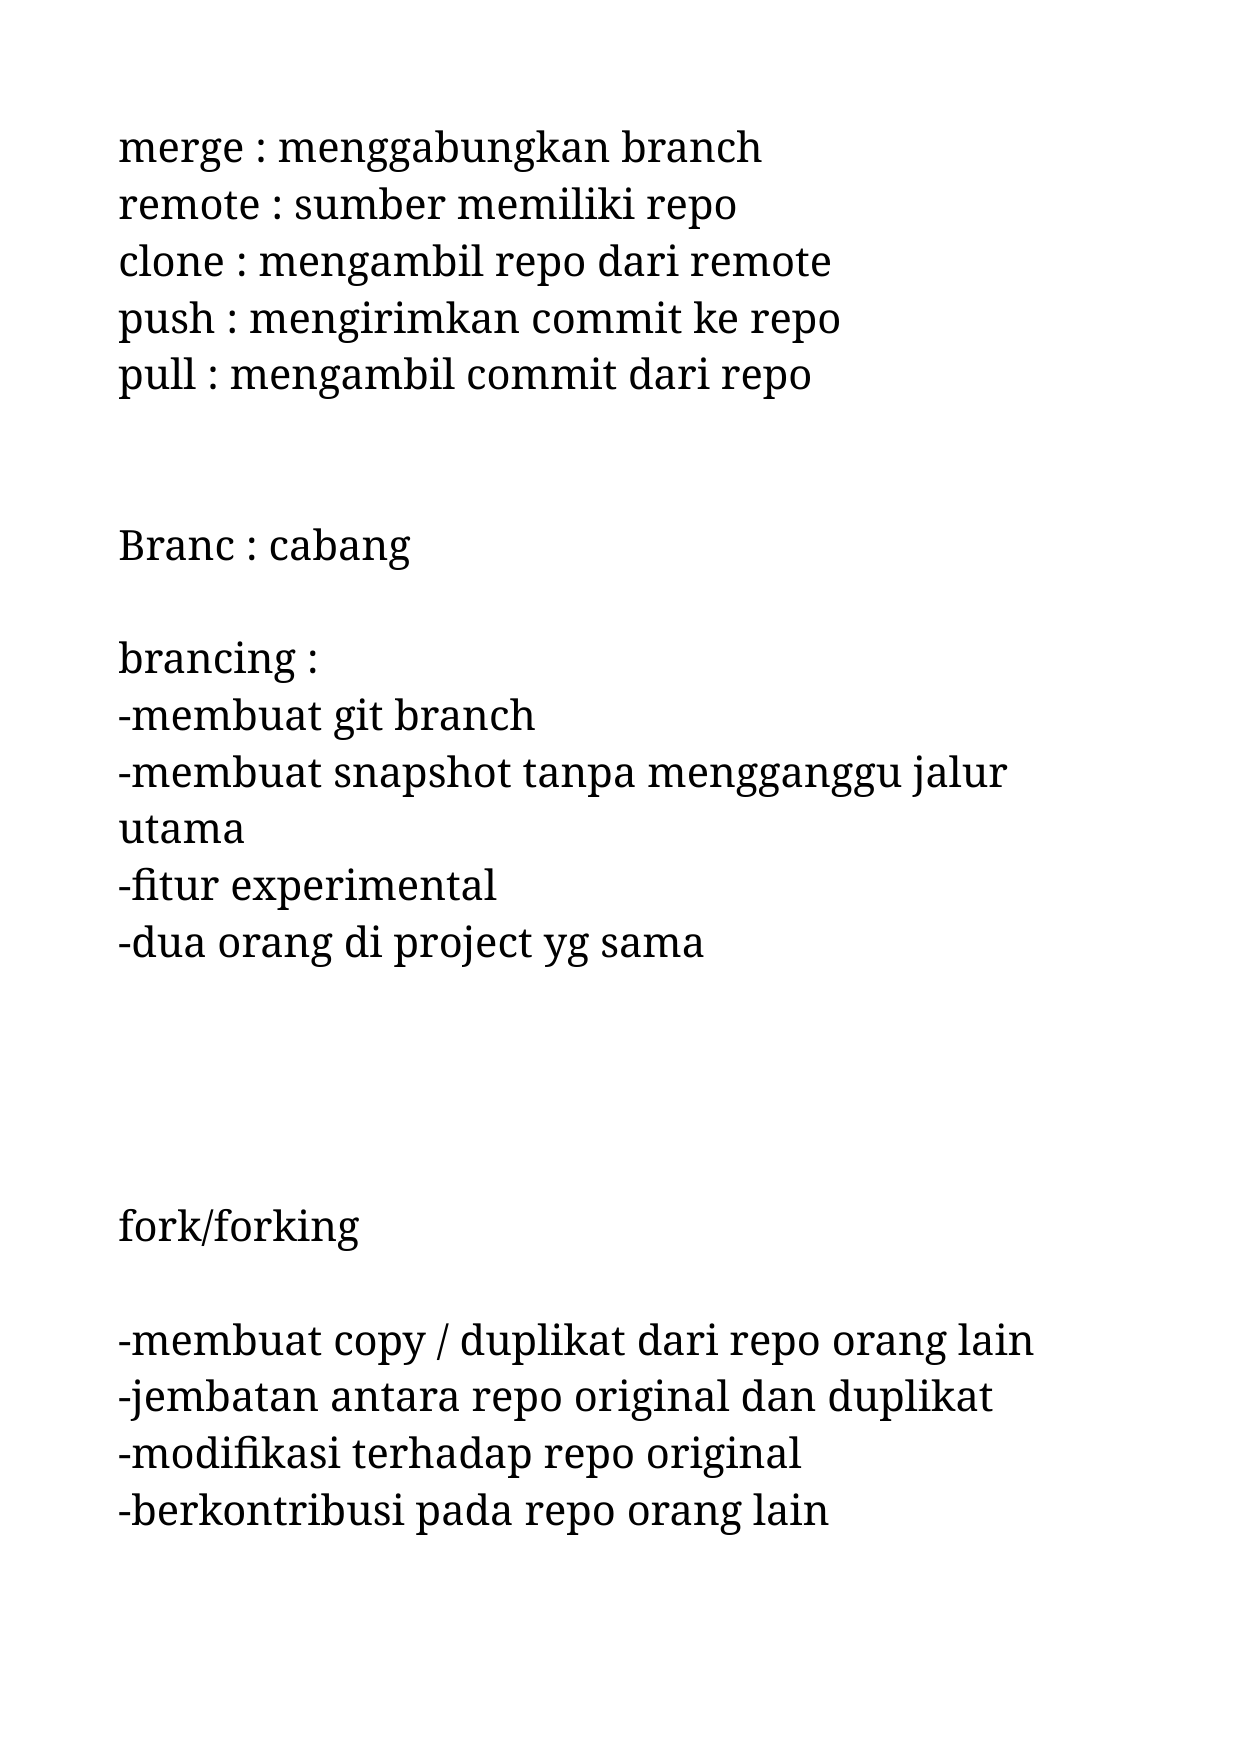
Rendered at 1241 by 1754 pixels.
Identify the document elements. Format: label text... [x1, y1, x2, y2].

text -fitur experimental [118, 856, 1122, 913]
text brancing : [118, 629, 1122, 686]
text -dua orang di project yg sama [118, 913, 1122, 970]
text push : mengirimkan commit ke repo [118, 288, 1122, 345]
text remote : sumber memiliki repo [118, 175, 1122, 232]
text -jembatan antara repo original dan duplikat [118, 1367, 1122, 1424]
text -membuat git branch [118, 686, 1122, 743]
text merge : menggabungkan branch [118, 118, 1122, 175]
text fork/forking [118, 1197, 1122, 1253]
text -membuat snapshot tanpa mengganggu jalur utama [118, 743, 1122, 856]
text -modifikasi terhadap repo original [118, 1424, 1122, 1481]
text -membuat copy / duplikat dari repo orang lain [118, 1310, 1122, 1367]
text pull : mengambil commit dari repo [118, 345, 1122, 402]
text Branc : cabang [118, 516, 1122, 572]
text -berkontribusi pada repo orang lain [118, 1481, 1122, 1537]
text clone : mengambil repo dari remote [118, 232, 1122, 288]
